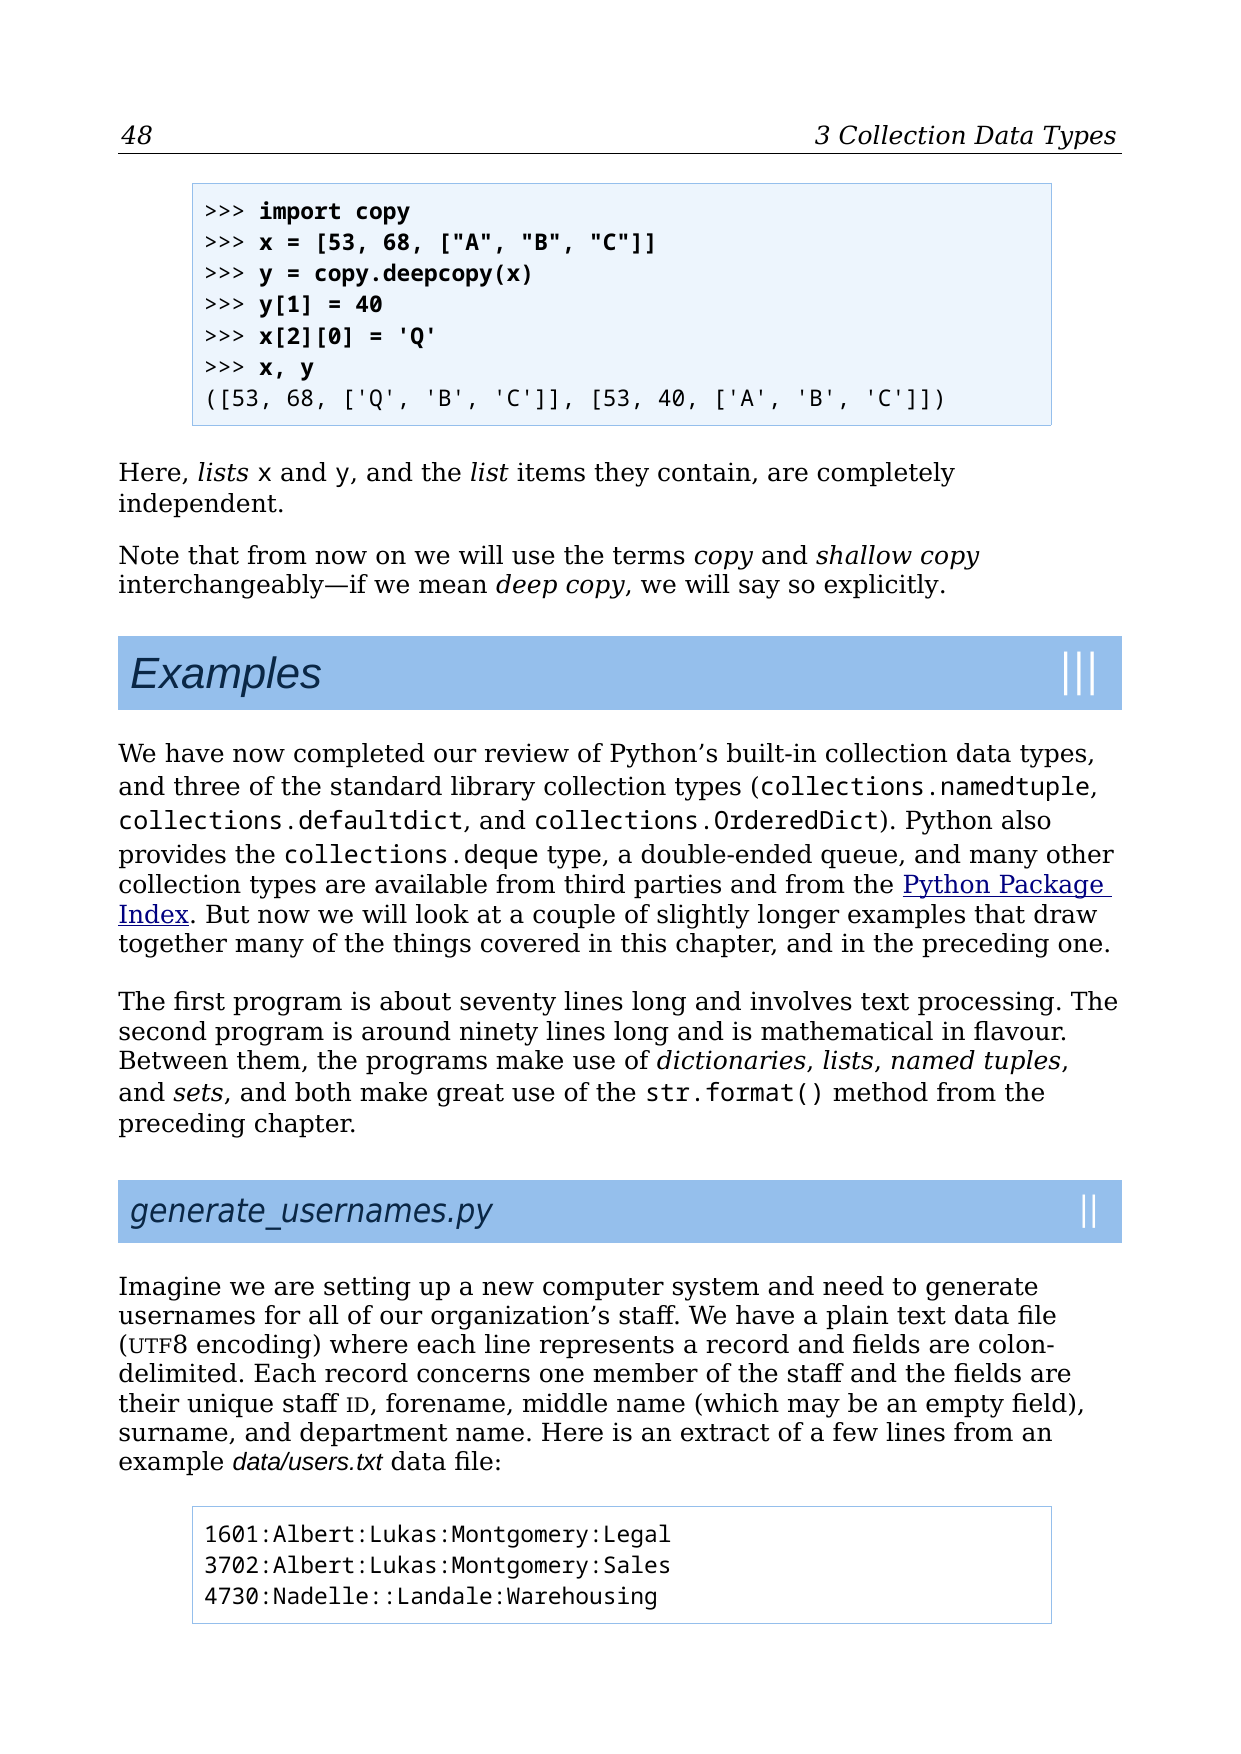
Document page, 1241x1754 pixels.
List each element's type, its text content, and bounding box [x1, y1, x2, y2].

text ([53, 68, ['Q', 'B', 'C']], [53, 40, ['A', 'B', 'C']]) [193, 370, 1051, 425]
text We have now completed our review of Python’s built-in collection data types, and three of the standard library collection types (collections.namedtuple, collections.defaultdict, and collections.OrderedDict). Python also provides the collections.deque type, a double-ended queue, and many other collection types are available from third parties and from the Python Package Index. But now we will look at a couple of slightly longer examples that draw together many of the things covered in this chapter, and in the preceding one. [118, 739, 1122, 958]
text Imagine we are setting up a new computer system and need to generate usernames for all of our organization’s staff. We have a plain text data file (utf8 encoding) where each line represents a record and fields are colon-delimited. Each record concerns one member of the staff and the fields are their unique staff id, forename, middle name (which may be an empty field), surname, and department name. Here is an extract of a few lines from an example data/users.txt data file: [118, 1272, 1122, 1476]
text >>> x = [53, 68, ["A", "B", "C"]] [193, 214, 1051, 245]
text 1601:Albert:Lukas:Montgomery:Legal [193, 1507, 1051, 1537]
text The first program is about seventy lines long and involves text processing. The second program is around ninety lines long and is mathematical in flavour. Between them, the programs make use of dictionaries, lists, named tuples, and sets, and both make great use of the str.format() method from the preceding chapter. [118, 988, 1122, 1138]
text 3702:Albert:Lukas:Montgomery:Sales [193, 1537, 1051, 1568]
text Here, lists x and y, and the list items they contain, are completely independent. [118, 455, 1122, 518]
text >>> import copy [193, 184, 1051, 214]
text || [1063, 1189, 1098, 1228]
subtitle Examples [118, 636, 1122, 710]
text >>> y[1] = 40 [193, 276, 1051, 308]
subtitle generate_usernames.py [118, 1180, 1122, 1243]
text >>> y = copy.deepcopy(x) [193, 245, 1051, 276]
text Note that from now on we will use the terms copy and shallow copy interchangeably—if we mean deep copy, we will say so explicitly. [118, 542, 1122, 600]
text 4730:Nadelle::Landale:Warehousing [193, 1568, 1051, 1623]
text ||| [1039, 645, 1098, 696]
text >>> x[2][0] = 'Q' [193, 308, 1051, 339]
text >>> x, y [193, 339, 1051, 370]
